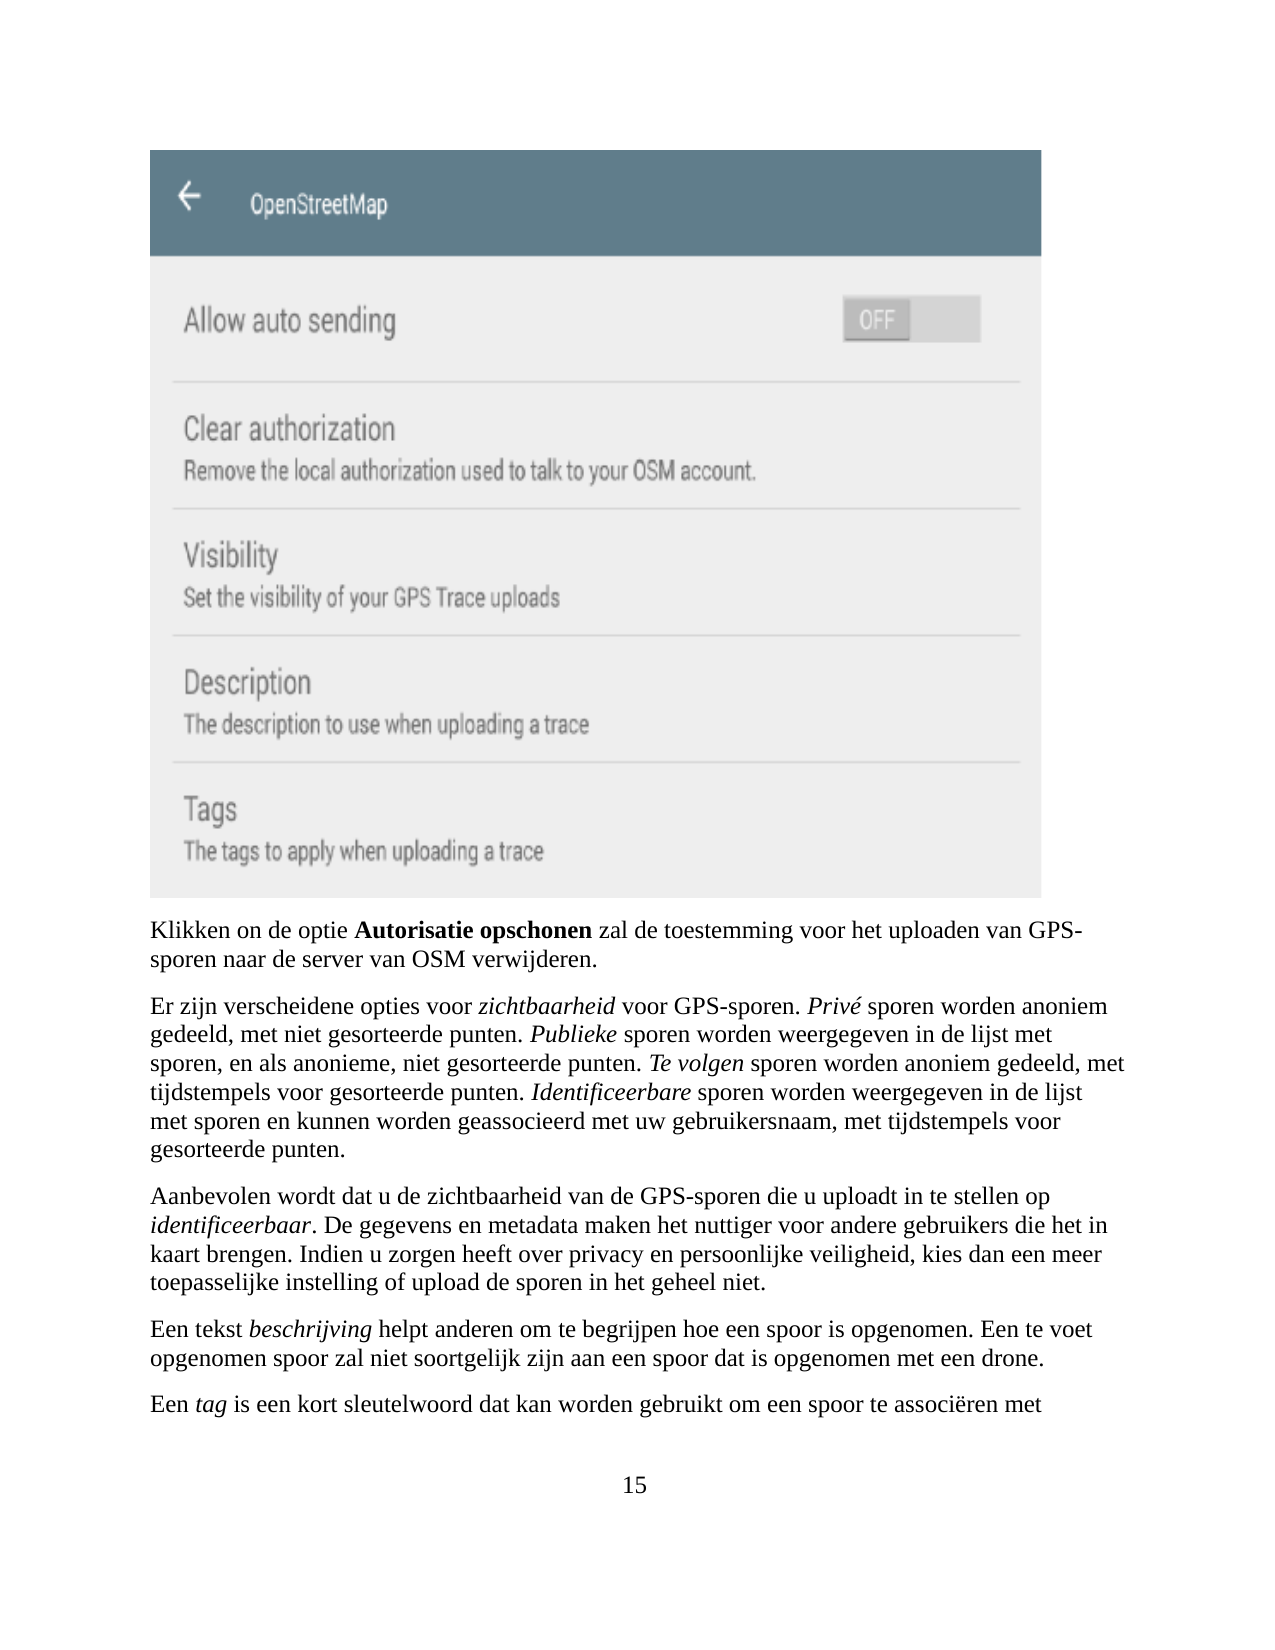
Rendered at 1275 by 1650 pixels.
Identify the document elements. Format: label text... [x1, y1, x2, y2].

picture [150, 150, 1042, 898]
text Er zijn verscheidene opties voor zichtbaarheid voor GPS-sporen. Privé sporen worden anoniem gedeeld, met niet gesorteerde punten. Publieke sporen worden weergegeven in de lijst met sporen, en als anonieme, niet gesorteerde punten. Te volgen sporen worden anoniem gedeeld, met tijdstempels voor gesorteerde punten. Identificeerbare sporen worden weergegeven in de lijst met sporen en kunnen worden geassocieerd met uw gebruikersnaam, met tijdstempels voor gesorteerde punten. [150, 991, 1125, 1163]
text Een tekst beschrijving helpt anderen om te begrijpen hoe een spoor is opgenomen. Een te voet opgenomen spoor zal niet soortgelijk zijn aan een spoor dat is opgenomen met een drone. [150, 1314, 1125, 1372]
text Aanbevolen wordt dat u de zichtbaarheid van de GPS-sporen die u uploadt in te stellen op identificeerbaar. De gegevens en metadata maken het nuttiger voor andere gebruikers die het in kaart brengen. Indien u zorgen heeft over privacy en persoonlijke veiligheid, kies dan een meer toepasselijke instelling of upload de sporen in het geheel niet. [150, 1181, 1125, 1296]
text Klikken on de optie Autorisatie opschonen zal de toestemming voor het uploaden van GPS-sporen naar de server van OSM verwijderen. [150, 915, 1125, 973]
text Een tag is een kort sleutelwoord dat kan worden gebruikt om een spoor te associëren met [150, 1389, 1125, 1418]
